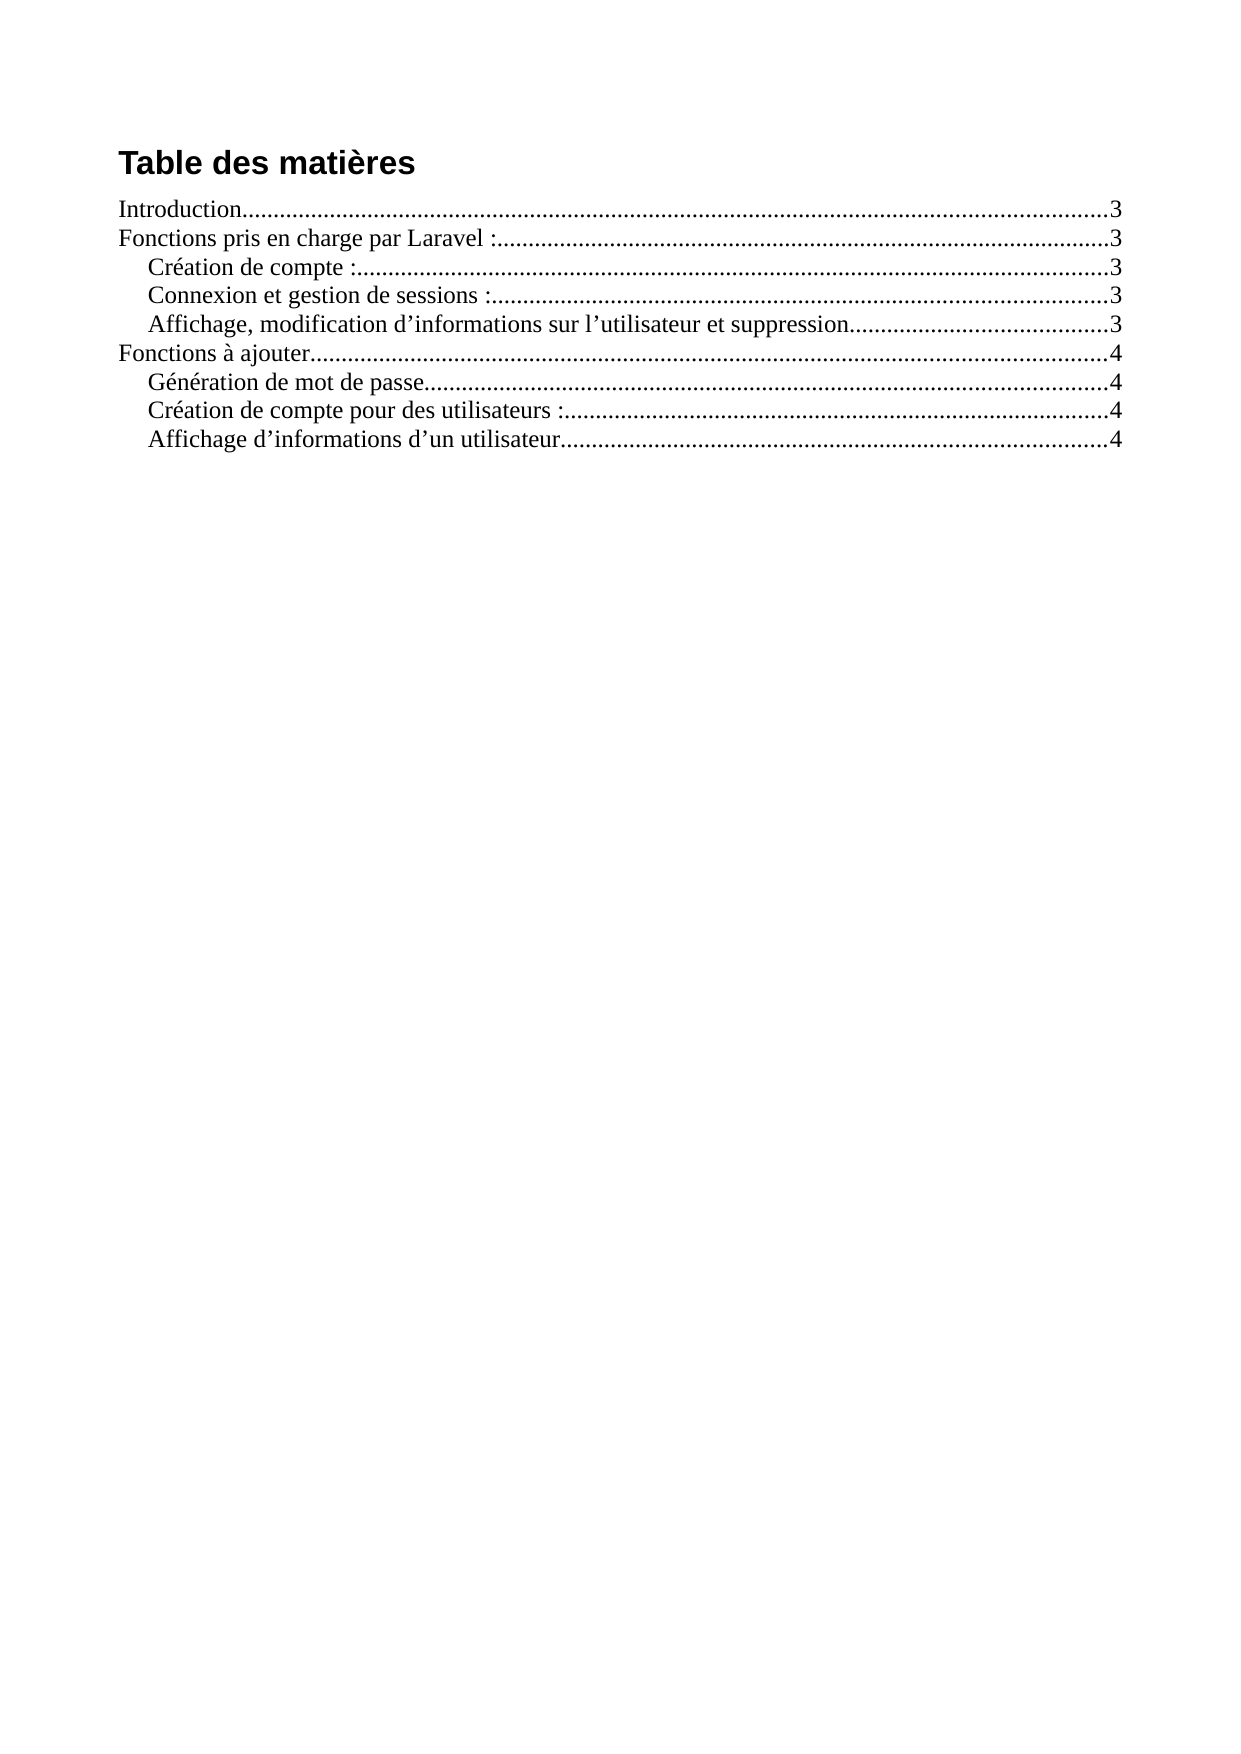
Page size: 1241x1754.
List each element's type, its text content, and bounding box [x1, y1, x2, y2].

text Fonctions à ajouter 4 [118, 338, 1122, 367]
text Introduction 3 [118, 194, 1122, 223]
text Création de compte pour des utilisateurs : 4 [148, 395, 1122, 424]
text Affichage d’informations d’un utilisateur 4 [148, 424, 1122, 453]
text Affichage, modification d’informations sur l’utilisateur et suppression 3 [148, 309, 1122, 338]
text Création de compte : 3 [148, 252, 1122, 280]
subtitle Table des matières [118, 143, 1122, 182]
text Génération de mot de passe 4 [148, 367, 1122, 395]
text Connexion et gestion de sessions : 3 [148, 280, 1122, 309]
text Fonctions pris en charge par Laravel : 3 [118, 223, 1122, 252]
